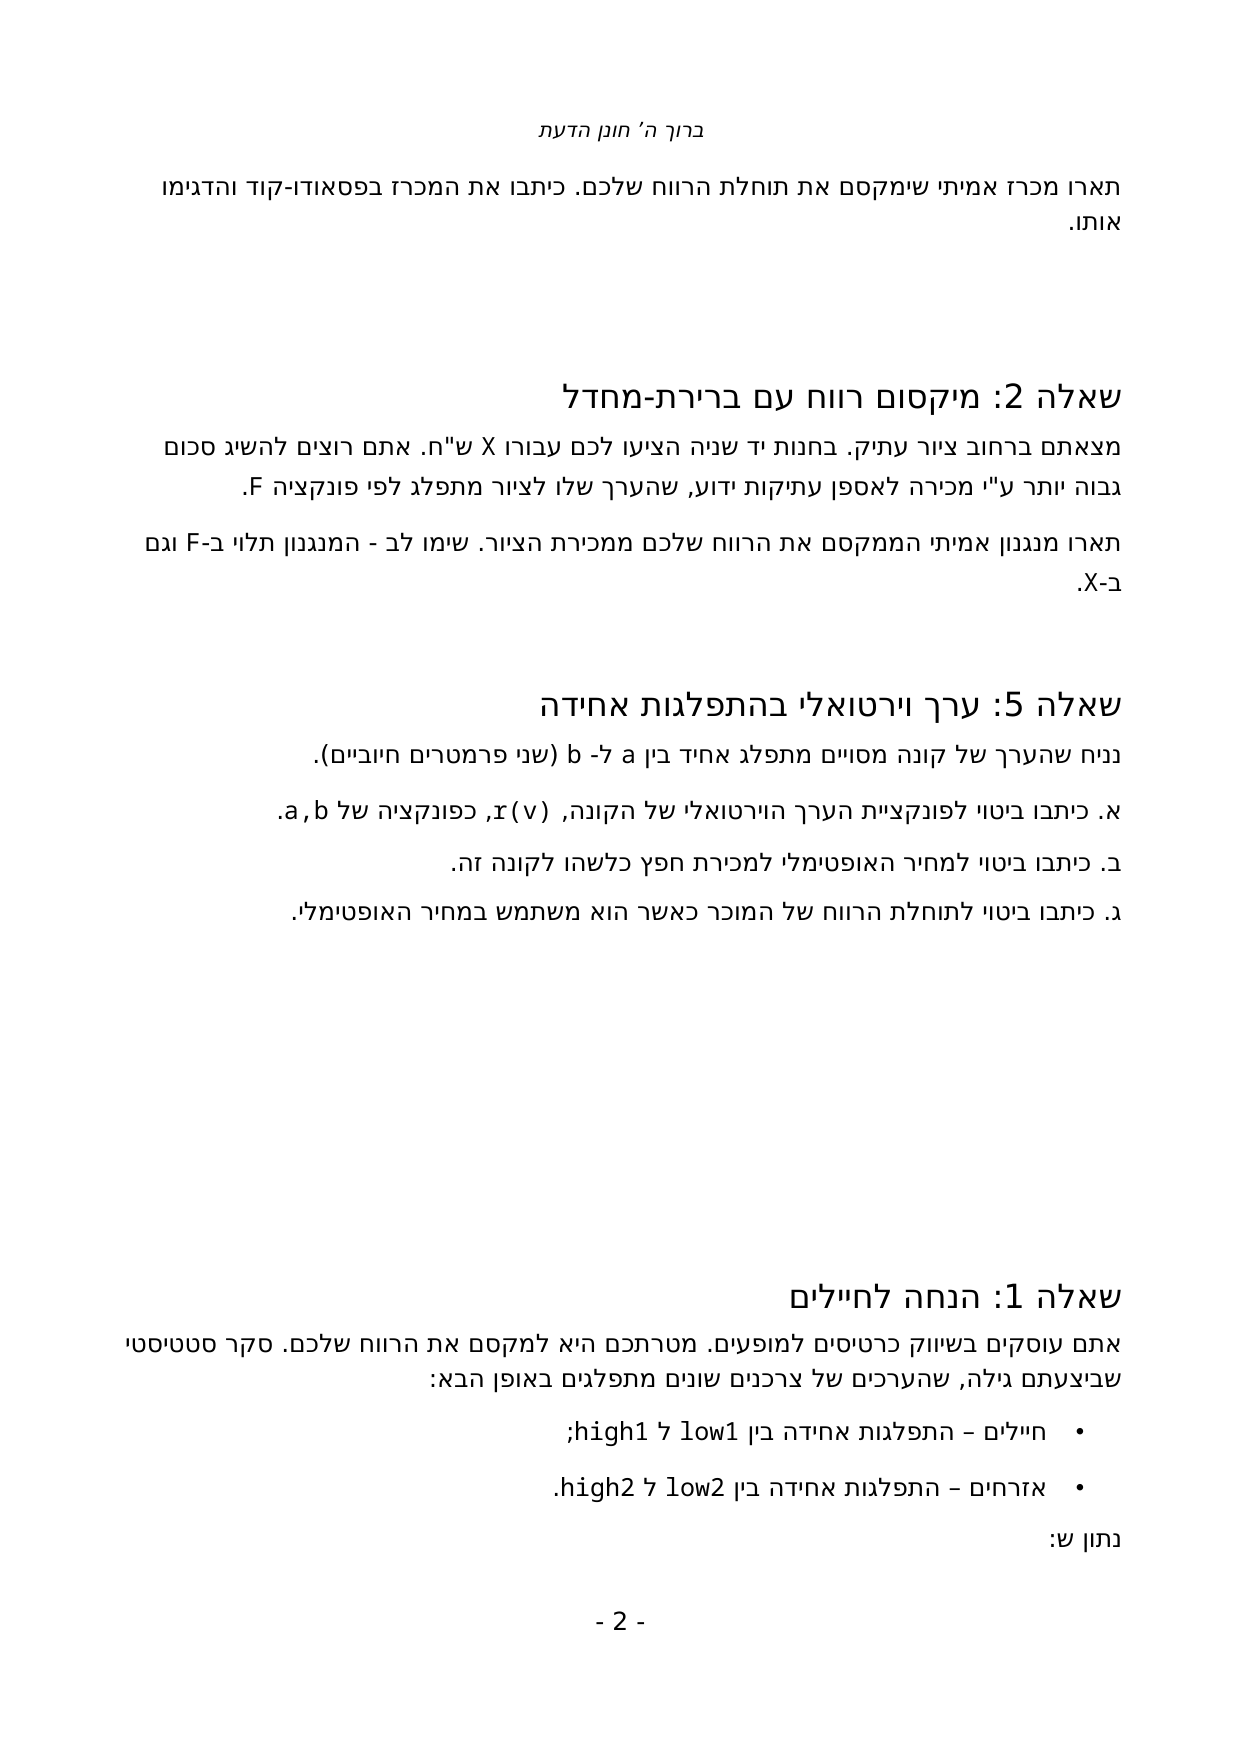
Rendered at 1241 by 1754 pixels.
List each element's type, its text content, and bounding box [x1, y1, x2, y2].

text תארו מנגנון אמיתי הממקסם את הרווח שלכם ממכירת הציור. שימו לב - המנגנון תלוי ב-F וגם ב-X. [118, 524, 1122, 598]
text תארו מכרז אמיתי שימקסם את תוחלת הרווח שלכם. כיתבו את המכרז בפסאודו-קוד והדגימו אותו. [118, 172, 1122, 236]
subtitle שאלה 2: מיקסום רווח עם ברירת-מחדל [118, 378, 1122, 417]
text א. כיתבו ביטוי לפונקציית הערך הוירטואלי של הקונה, r(v), כפונקציה של a,b. [118, 792, 1122, 826]
subtitle שאלה 1: הנחה לחיילים [118, 1278, 1122, 1317]
text מצאתם ברחוב ציור עתיק. בחנות יד שניה הציעו לכם עבורו X ש"ח. אתם רוצים להשיג סכום גבוה יותר ע"י מכירה לאספן עתיקות ידוע, שהערך שלו לציור מתפלג לפי פונקציה F. [118, 429, 1122, 503]
text נניח שהערך של קונה מסויים מתפלג אחיד בין a ל- b (שני פרמטרים חיוביים). [118, 737, 1122, 771]
list אזרחים – התפלגות אחידה בין low2 ל high2. [118, 1469, 1084, 1503]
text אתם עוסקים בשיווק כרטיסים למופעים. מטרתכם היא למקסם את הרווח שלכם. סקר סטטיסטי שביצעתם גילה, שהערכים של צרכנים שונים מתפלגים באופן הבא: [118, 1329, 1122, 1393]
text ג. כיתבו ביטוי לתוחלת הרווח של המוכר כאשר הוא משתמש במחיר האופטימלי. [118, 897, 1122, 926]
list חיילים – התפלגות אחידה בין low1 ל high1; [118, 1414, 1084, 1448]
text נתון ש: [118, 1524, 1122, 1554]
text ב. כיתבו ביטוי למחיר האופטימלי למכירת חפץ כלשהו לקונה זה. [118, 848, 1122, 877]
subtitle שאלה 5: ערך וירטואלי בהתפלגות אחידה [118, 686, 1122, 724]
